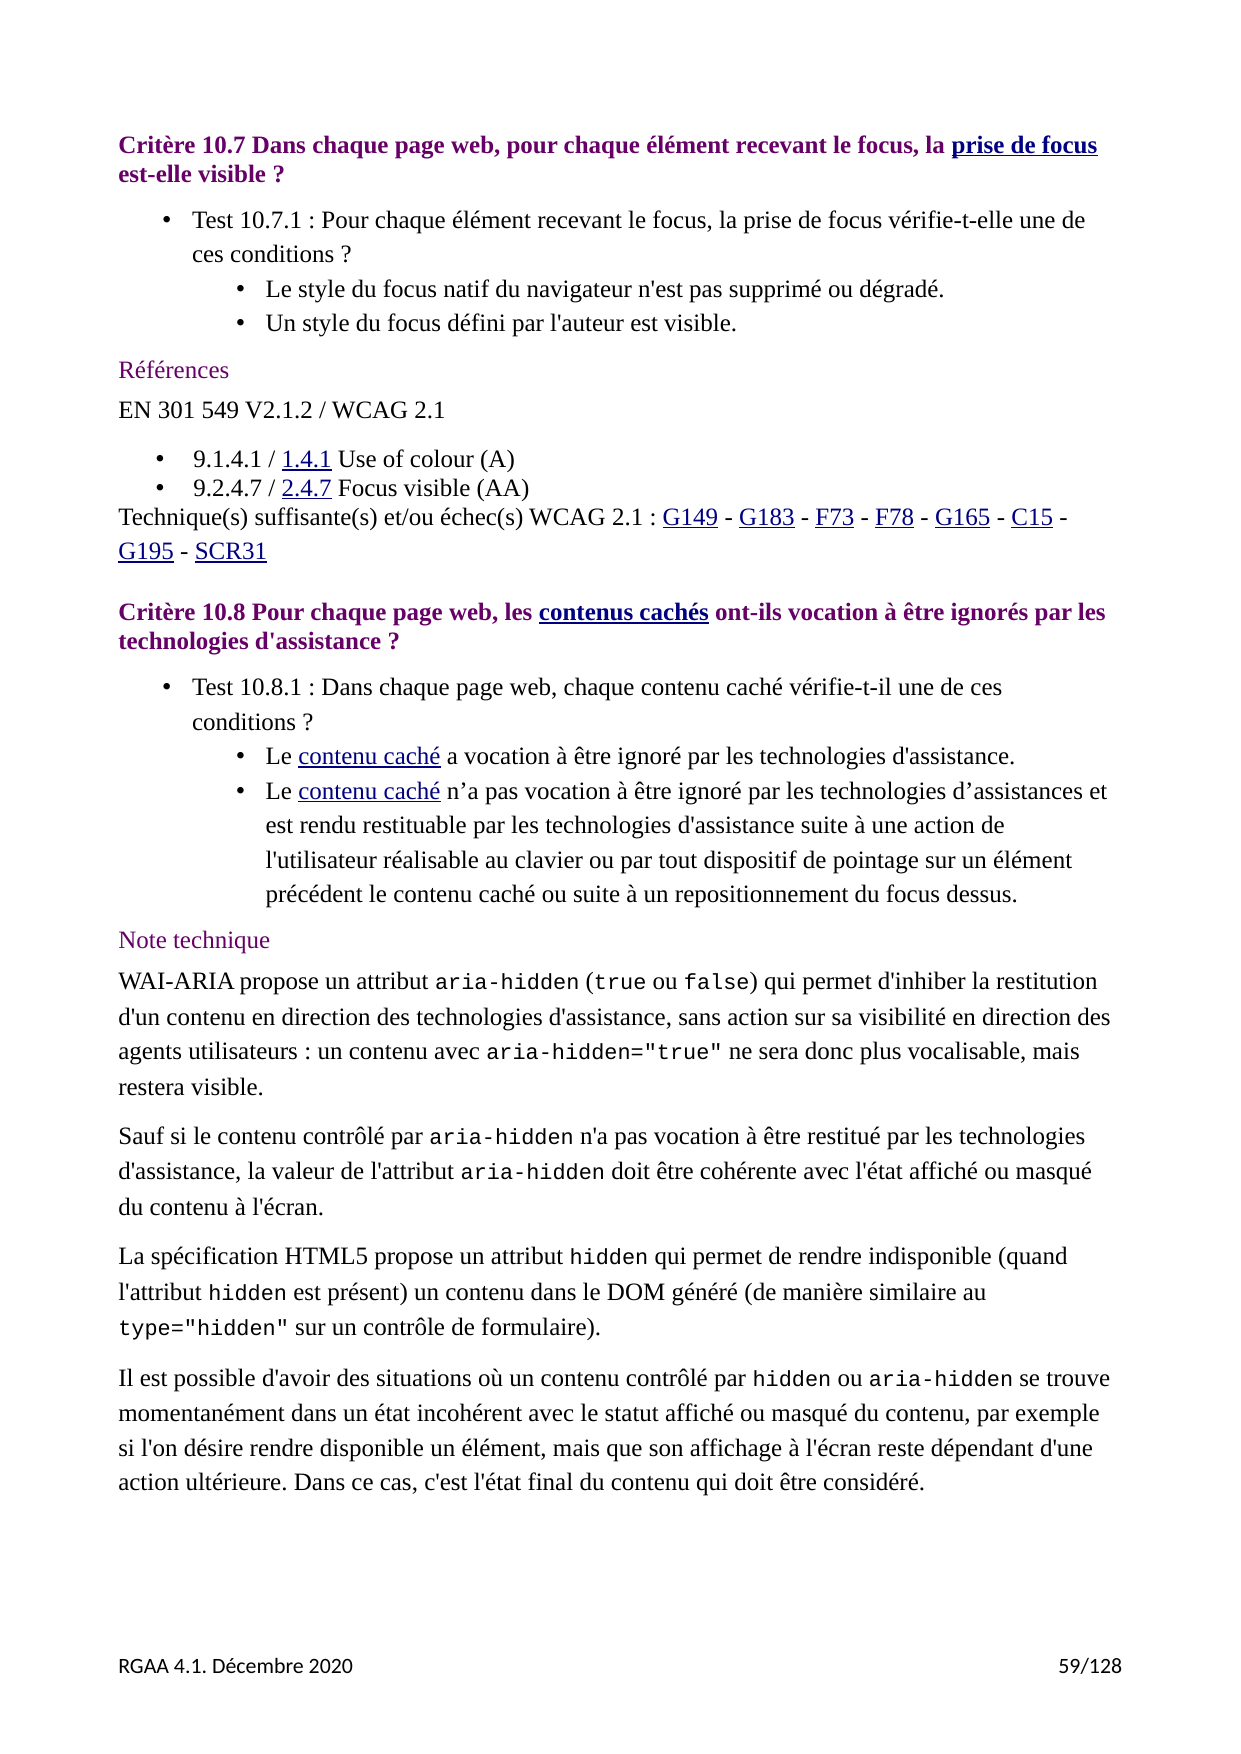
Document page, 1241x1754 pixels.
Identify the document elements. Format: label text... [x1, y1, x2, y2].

text EN 301 549 V2.1.2 / WCAG 2.1 [118, 395, 1122, 424]
text WAI-ARIA propose un attribut aria-hidden (true ou false) qui permet d'inhiber la restitution d'un contenu en direction des technologies d'assistance, sans action sur sa visibilité en direction des agents utilisateurs : un contenu avec aria-hidden="true" ne sera donc plus vocalisable, mais restera visible. [118, 966, 1122, 1101]
text Technique(s) suffisante(s) et/ou échec(s) WCAG 2.1 : G149 - G183 - F73 - F78 - G165 - C15 - G195 - SCR31 [118, 502, 1122, 565]
subtitle Critère 10.7 Dans chaque page web, pour chaque élément recevant le focus, la prise de focus est-elle visible ? [118, 130, 1122, 187]
list Test 10.8.1 : Dans chaque page web, chaque contenu caché vérifie-t-il une de ces conditions ? [162, 672, 1122, 736]
list 9.2.4.7 / 2.4.7 Focus visible (AA) [156, 473, 1122, 502]
list Un style du focus défini par l'auteur est visible. [236, 308, 1122, 337]
subtitle Note technique [118, 926, 1122, 954]
list Le contenu caché n’a pas vocation à être ignoré par les technologies d’assistances et est rendu restituable par les technologies d'assistance suite à une action de l'utilisateur réalisable au clavier ou par tout dispositif de pointage sur un élément précédent le contenu caché ou suite à un repositionnement du focus dessus. [236, 776, 1122, 908]
list Le style du focus natif du navigateur n'est pas supprimé ou dégradé. [236, 274, 1122, 303]
list Test 10.7.1 : Pour chaque élément recevant le focus, la prise de focus vérifie-t-elle une de ces conditions ? [162, 205, 1122, 268]
text La spécification HTML5 propose un attribut hidden qui permet de rendre indisponible (quand l'attribut hidden est présent) un contenu dans le DOM généré (de manière similaire au type="hidden" sur un contrôle de formulaire). [118, 1241, 1122, 1342]
list Le contenu caché a vocation à être ignoré par les technologies d'assistance. [236, 741, 1122, 770]
text Sauf si le contenu contrôlé par aria-hidden n'a pas vocation à être restitué par les technologies d'assistance, la valeur de l'attribut aria-hidden doit être cohérente avec l'état affiché ou masqué du contenu à l'écran. [118, 1121, 1122, 1221]
subtitle Références [118, 355, 1122, 383]
list 9.1.4.1 / 1.4.1 Use of colour (A) [156, 444, 1122, 473]
text Il est possible d'avoir des situations où un contenu contrôlé par hidden ou aria-hidden se trouve momentanément dans un état incohérent avec le statut affiché ou masqué du contenu, par exemple si l'on désire rendre disponible un élément, mais que son affichage à l'écran reste dépendant d'une action ultérieure. Dans ce cas, c'est l'état final du contenu qui doit être considéré. [118, 1363, 1122, 1496]
subtitle Critère 10.8 Pour chaque page web, les contenus cachés ont-ils vocation à être ignorés par les technologies d'assistance ? [118, 597, 1122, 655]
